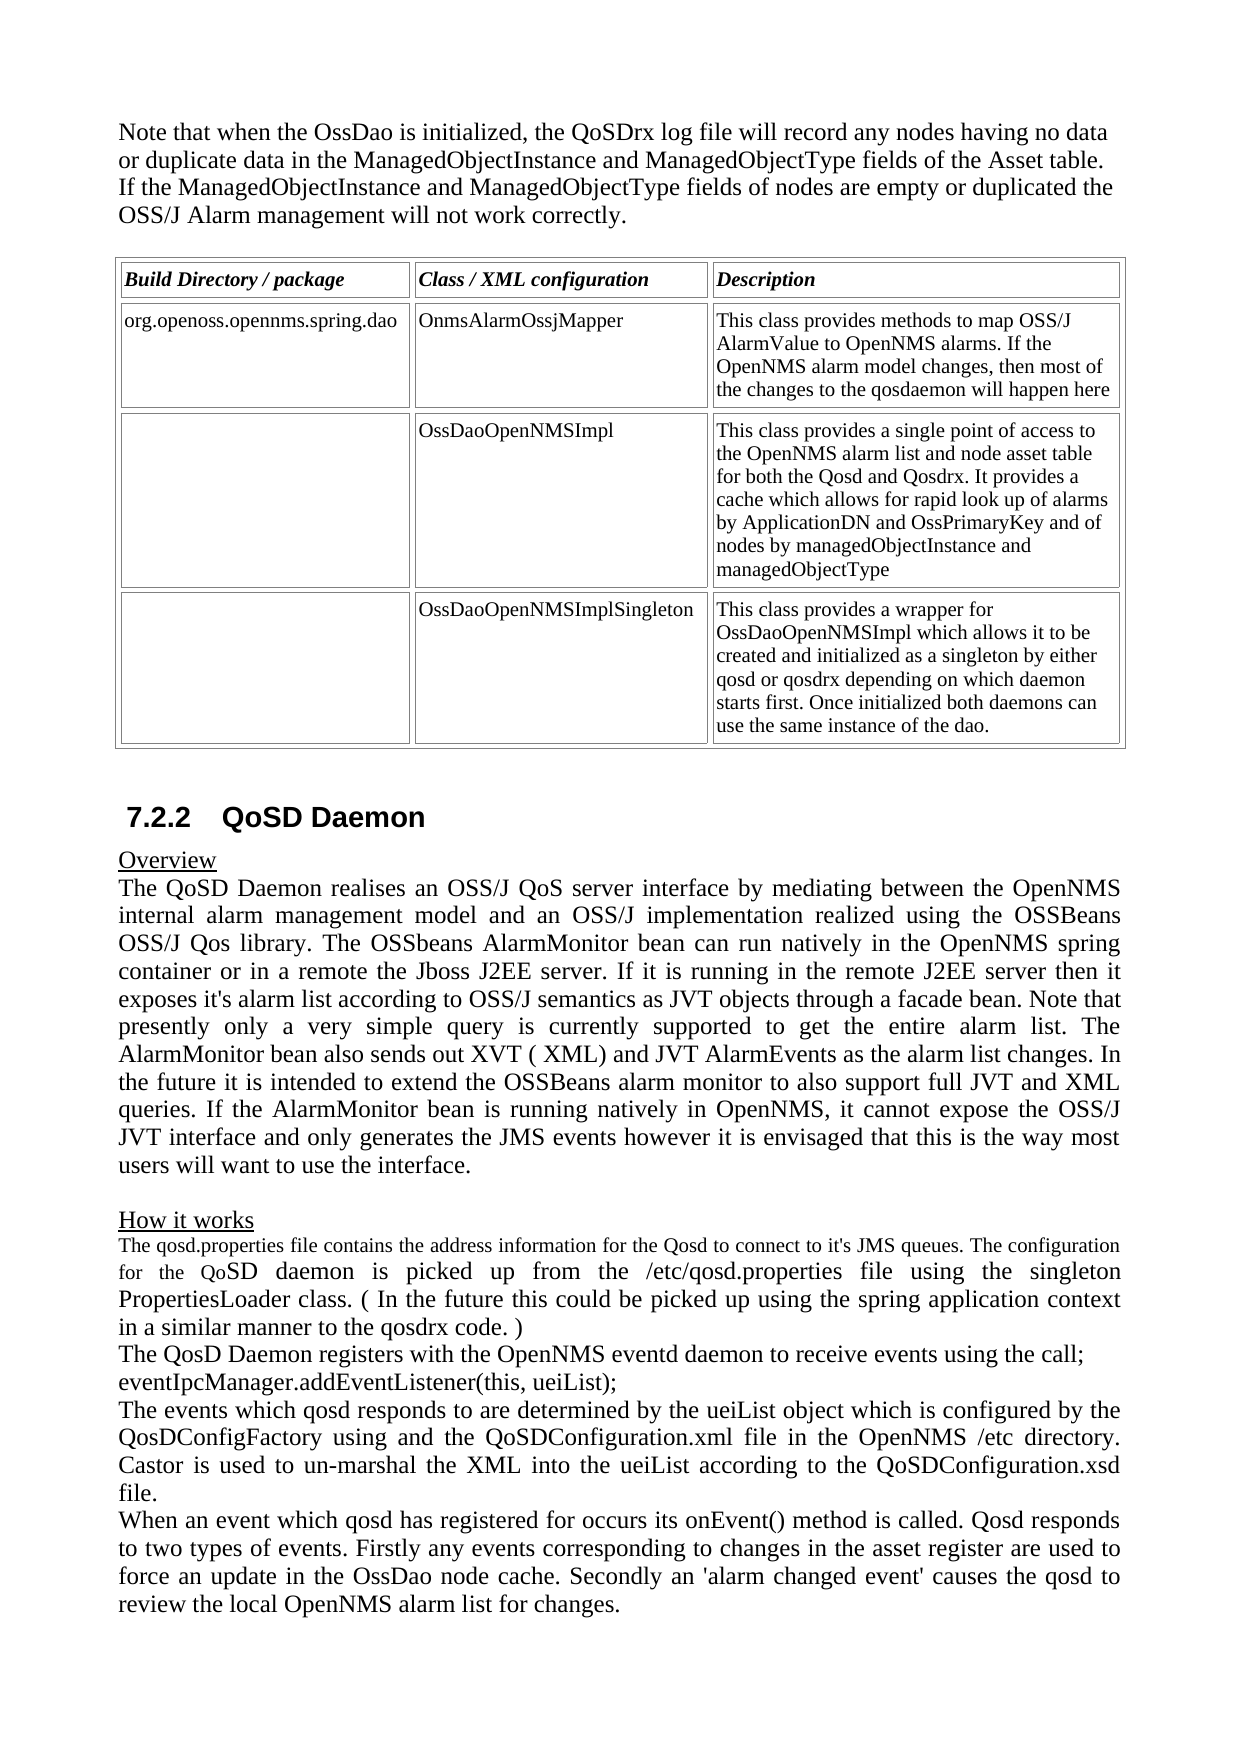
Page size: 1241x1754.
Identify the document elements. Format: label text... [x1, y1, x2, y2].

table_cell org.openoss.opennms.spring.dao [118, 297, 412, 407]
text Overview [118, 846, 1122, 874]
text The QoSD Daemon realises an OSS/J QoS server interface by mediating between the OpenNMS internal alarm management model and an OSS/J implementation realized using the OSSBeans OSS/J Qos library. The OSSbeans AlarmMonitor bean can run natively in the OpenNMS spring container or in a remote the Jboss J2EE server. If it is running in the remote J2EE server then it exposes it's alarm list according to OSS/J semantics as JVT objects through a facade bean. Note that presently only a very simple query is currently supported to get the entire alarm list. The AlarmMonitor bean also sends out XVT ( XML) and JVT AlarmEvents as the alarm list changes. In the future it is intended to extend the OSSBeans alarm monitor to also support full JVT and XML queries. If the AlarmMonitor bean is running natively in OpenNMS, it cannot expose the OSS/J JVT interface and only generates the JMS events however it is envisaged that this is the way most users will want to use the interface. [118, 874, 1122, 1179]
table_cell OssDaoOpenNMSImpl [412, 407, 710, 587]
table_cell This class provides methods to map OSS/J AlarmValue to OpenNMS alarms. If the OpenNMS alarm model changes, then most of the changes to the qosdaemon will happen here [710, 297, 1122, 407]
text When an event which qosd has registered for occurs its onEvent() method is called. Qosd responds to two types of events. Firstly any events corresponding to changes in the asset register are used to force an update in the OssDao node cache. Secondly an 'alarm changed event' causes the qosd to review the local OpenNMS alarm list for changes. [118, 1507, 1122, 1617]
table_header Class / XML configuration [412, 258, 710, 297]
table_header Build Directory / package [118, 258, 412, 297]
table_cell [118, 587, 412, 743]
table_cell OnmsAlarmOssjMapper [412, 297, 710, 407]
text The QosD Daemon registers with the OpenNMS eventd daemon to receive events using the call; [118, 1340, 1122, 1368]
table_header Description [710, 258, 1122, 297]
table_cell OssDaoOpenNMSImplSingleton [412, 587, 710, 743]
table_cell This class provides a single point of access to the OpenNMS alarm list and node asset table for both the Qosd and Qosdrx. It provides a cache which allows for rapid look up of alarms by ApplicationDN and OssPrimaryKey and of nodes by managedObjectInstance and managedObjectType [710, 407, 1122, 587]
text How it works [118, 1206, 1122, 1234]
table_cell [118, 407, 412, 587]
subtitle QoSD Daemon [118, 801, 1122, 834]
text The qosd.properties file contains the address information for the Qosd to connect to it's JMS queues. The configuration for the QoSD daemon is picked up from the /etc/qosd.properties file using the singleton PropertiesLoader class. ( In the future this could be picked up using the spring application context in a similar manner to the qosdrx code. ) [118, 1234, 1122, 1340]
text Note that when the OssDao is initialized, the QoSDrx log file will record any nodes having no data or duplicate data in the ManagedObjectInstance and ManagedObjectType fields of the Asset table. If the ManagedObjectInstance and ManagedObjectType fields of nodes are empty or duplicated the OSS/J Alarm management will not work correctly. [118, 118, 1122, 229]
table_cell [122, 593, 409, 743]
text The events which qosd responds to are determined by the ueiList object which is configured by the QosDConfigFactory using and the QoSDConfiguration.xml file in the OpenNMS /etc directory. Castor is used to un-marshal the XML into the ueiList according to the QoSDConfiguration.xsd file. [118, 1396, 1122, 1507]
table_cell [122, 414, 409, 587]
text eventIpcManager.addEventListener(this, ueiList); [118, 1368, 1122, 1396]
table_cell This class provides a wrapper for OssDaoOpenNMSImpl which allows it to be created and initialized as a singleton by either qosd or qosdrx depending on which daemon starts first. Once initialized both daemons can use the same instance of the dao. [710, 587, 1122, 743]
